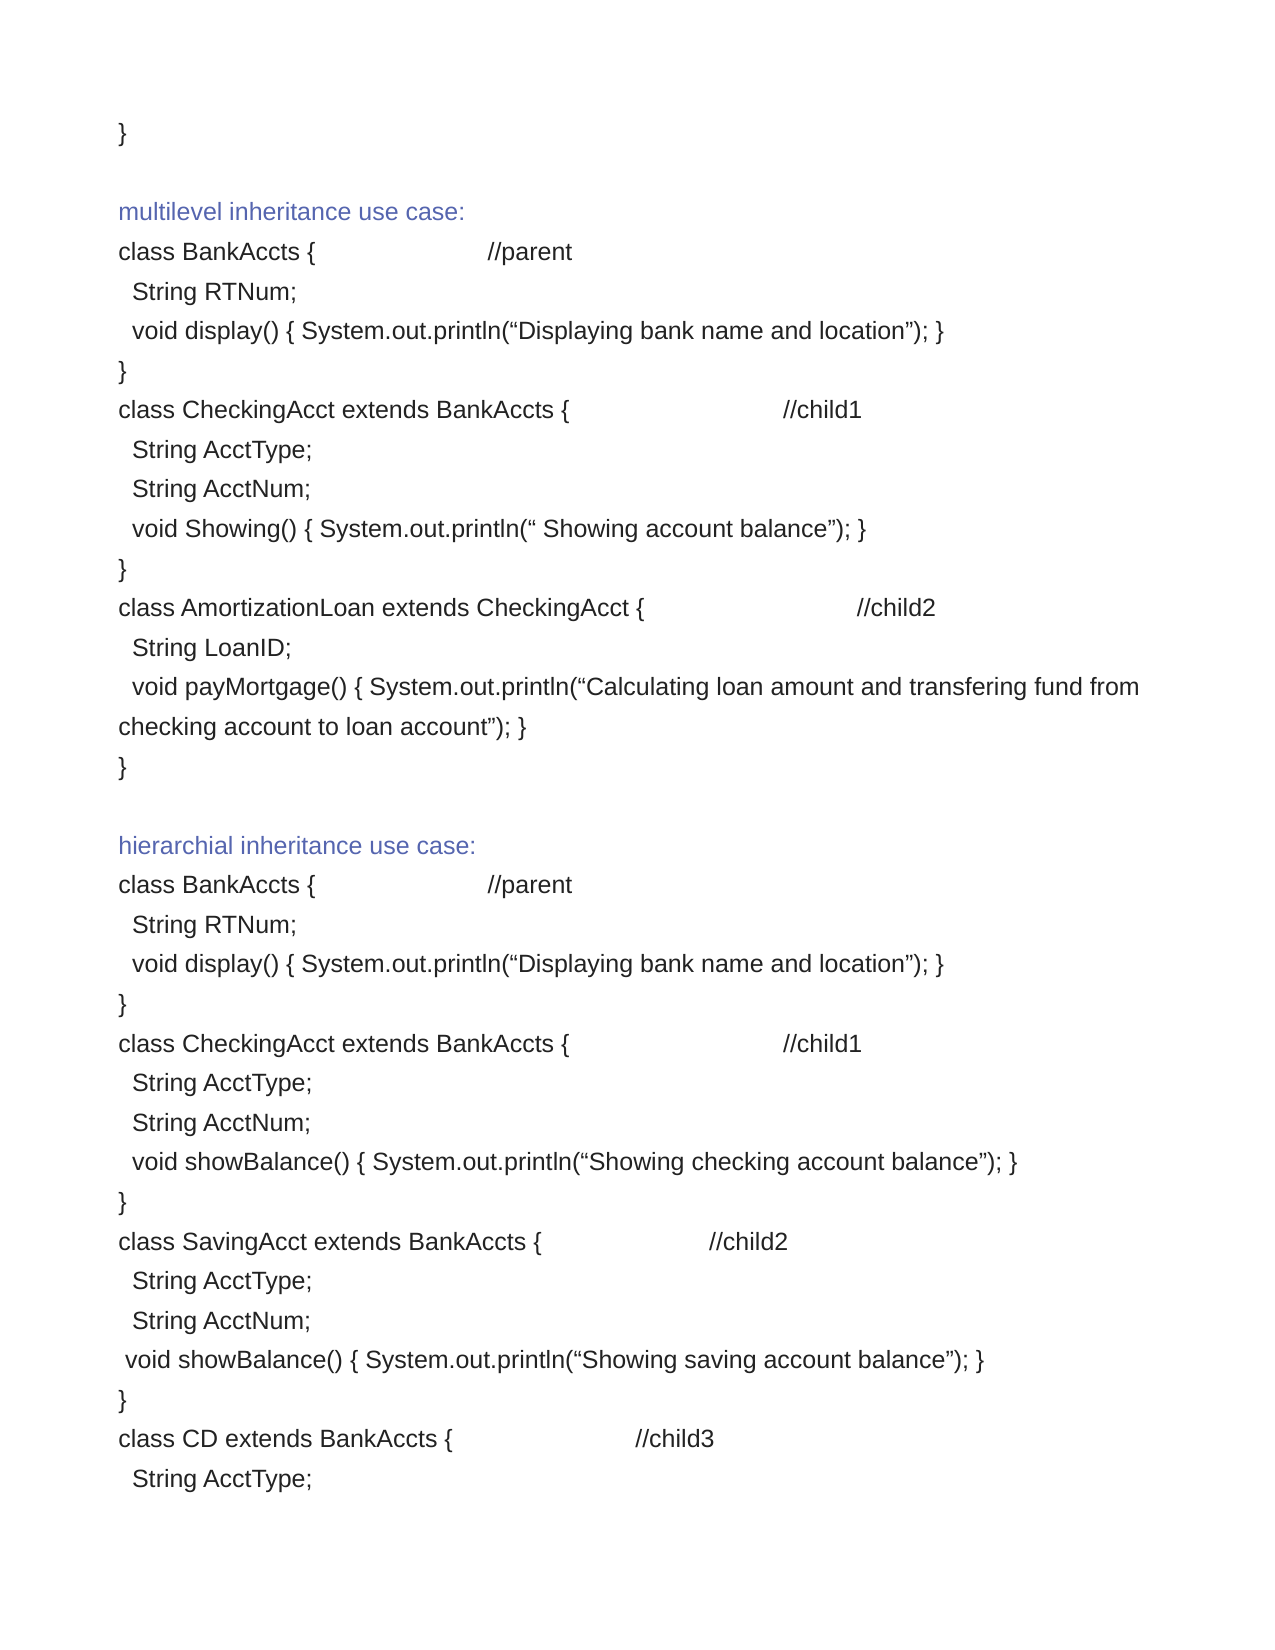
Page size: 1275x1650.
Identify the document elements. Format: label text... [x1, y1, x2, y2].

text } [118, 1187, 1157, 1216]
text hierarchial inheritance use case: [118, 831, 1157, 859]
text String LoanID; [118, 633, 1157, 661]
text class CD extends BankAccts { //child3 [118, 1424, 1157, 1453]
text class CheckingAcct extends BankAccts { //child1 [118, 395, 1157, 424]
text class AmortizationLoan extends CheckingAcct { //child2 [118, 593, 1157, 622]
text String AcctType; [118, 1068, 1157, 1097]
text void display() { System.out.println(“Displaying bank name and location”); } [118, 949, 1157, 978]
text String AcctType; [118, 1266, 1157, 1295]
text String AcctNum; [118, 474, 1157, 503]
text multilevel inheritance use case: [118, 197, 1157, 226]
text void showBalance() { System.out.println(“Showing checking account balance”); } [118, 1147, 1157, 1176]
text String AcctType; [118, 1464, 1157, 1493]
text String RTNum; [118, 910, 1157, 938]
text } [118, 1385, 1157, 1413]
text } [118, 356, 1157, 384]
text class CheckingAcct extends BankAccts { //child1 [118, 1028, 1157, 1057]
text class SavingAcct extends BankAccts { //child2 [118, 1226, 1157, 1255]
text String AcctType; [118, 435, 1157, 463]
text String AcctNum; [118, 1306, 1157, 1334]
text } [118, 989, 1157, 1018]
text String RTNum; [118, 276, 1157, 305]
text class BankAccts { //parent [118, 870, 1157, 899]
text class BankAccts { //parent [118, 237, 1157, 266]
text void Showing() { System.out.println(“ Showing account balance”); } [118, 514, 1157, 543]
text void display() { System.out.println(“Displaying bank name and location”); } [118, 316, 1157, 345]
text } [118, 553, 1157, 582]
text void payMortgage() { System.out.println(“Calculating loan amount and transfering fund from checking account to loan account”); } [118, 672, 1157, 741]
text } [118, 118, 1157, 147]
text void showBalance() { System.out.println(“Showing saving account balance”); } [118, 1345, 1157, 1374]
text } [118, 751, 1157, 780]
text String AcctNum; [118, 1108, 1157, 1136]
